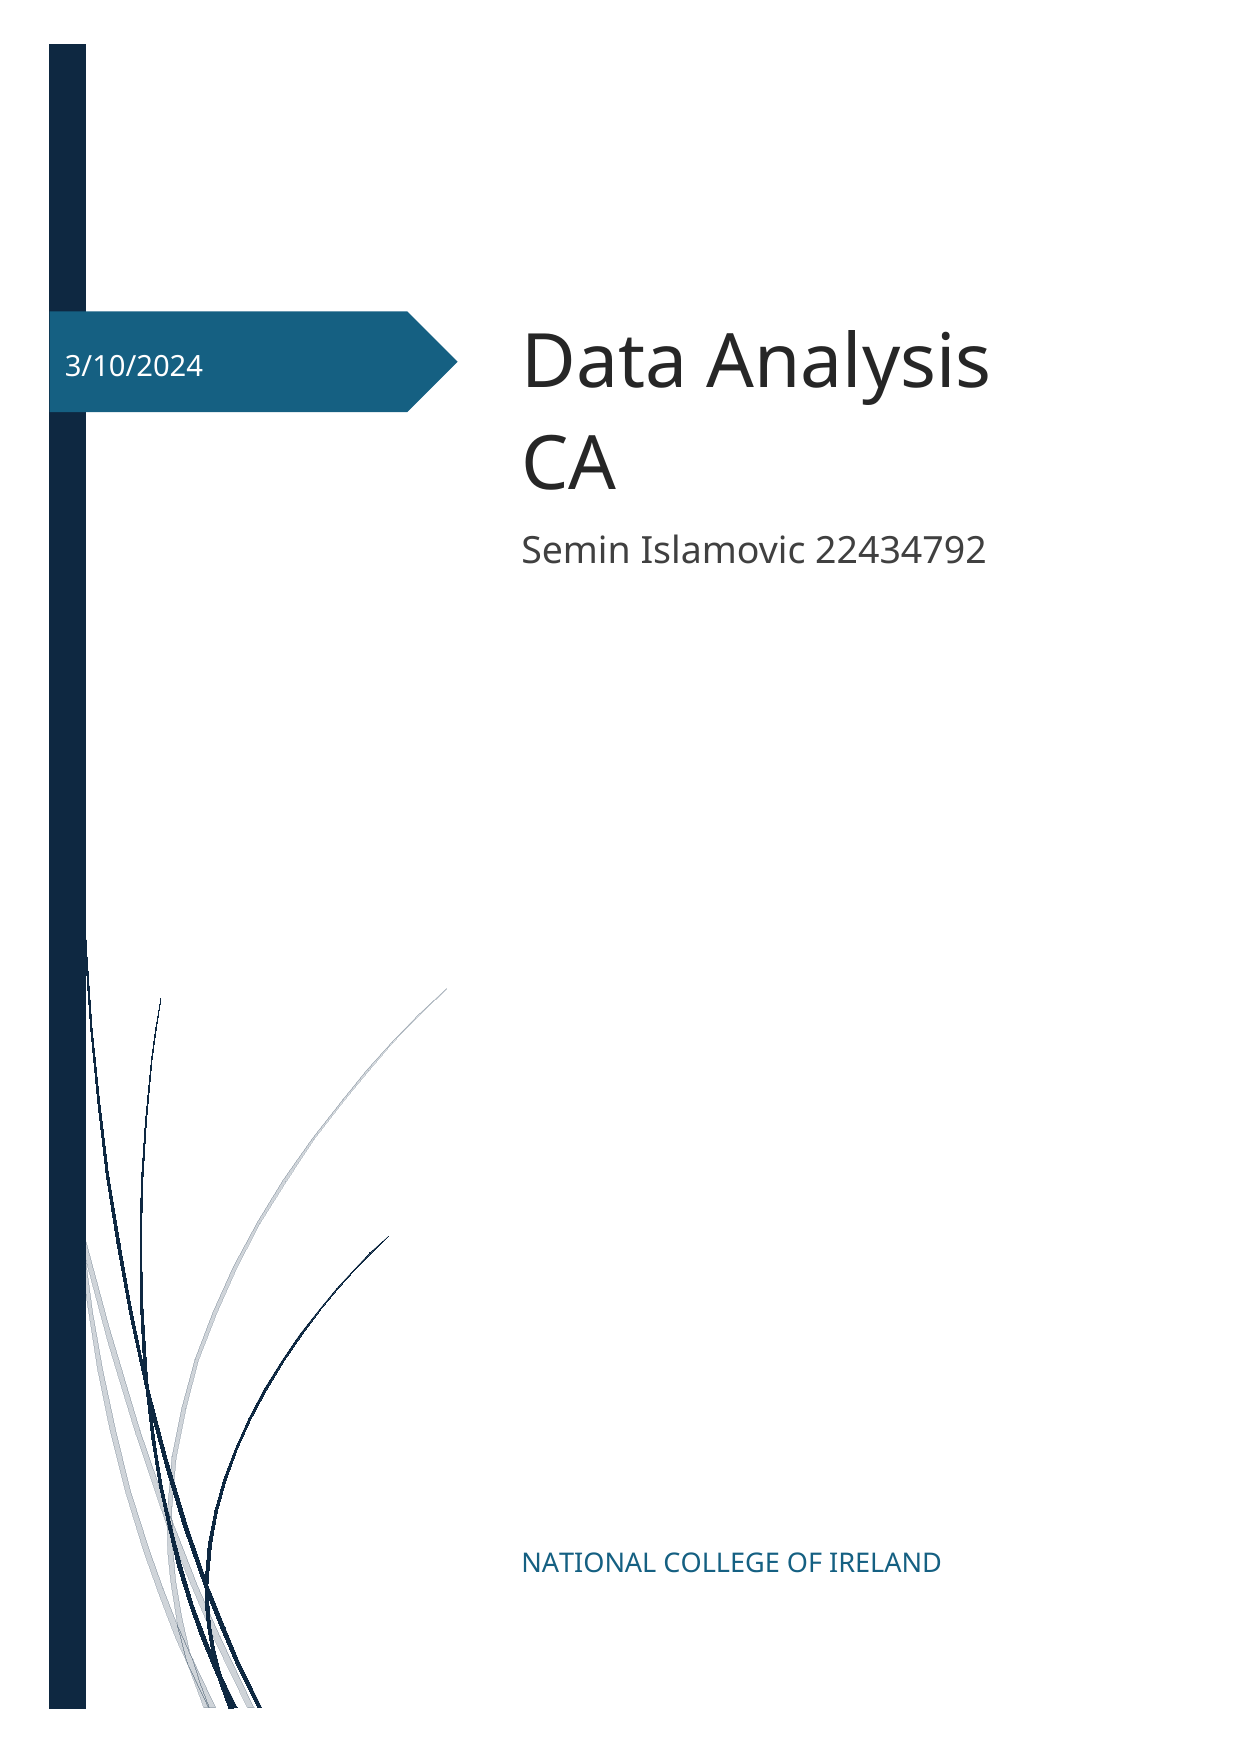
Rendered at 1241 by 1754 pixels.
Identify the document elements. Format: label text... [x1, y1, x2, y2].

text Semin Islamovic 22434792 [521, 524, 1078, 575]
text Data Analysis CA [521, 307, 1078, 511]
text NATIONAL COLLEGE OF IRELAND [521, 1543, 1079, 1580]
